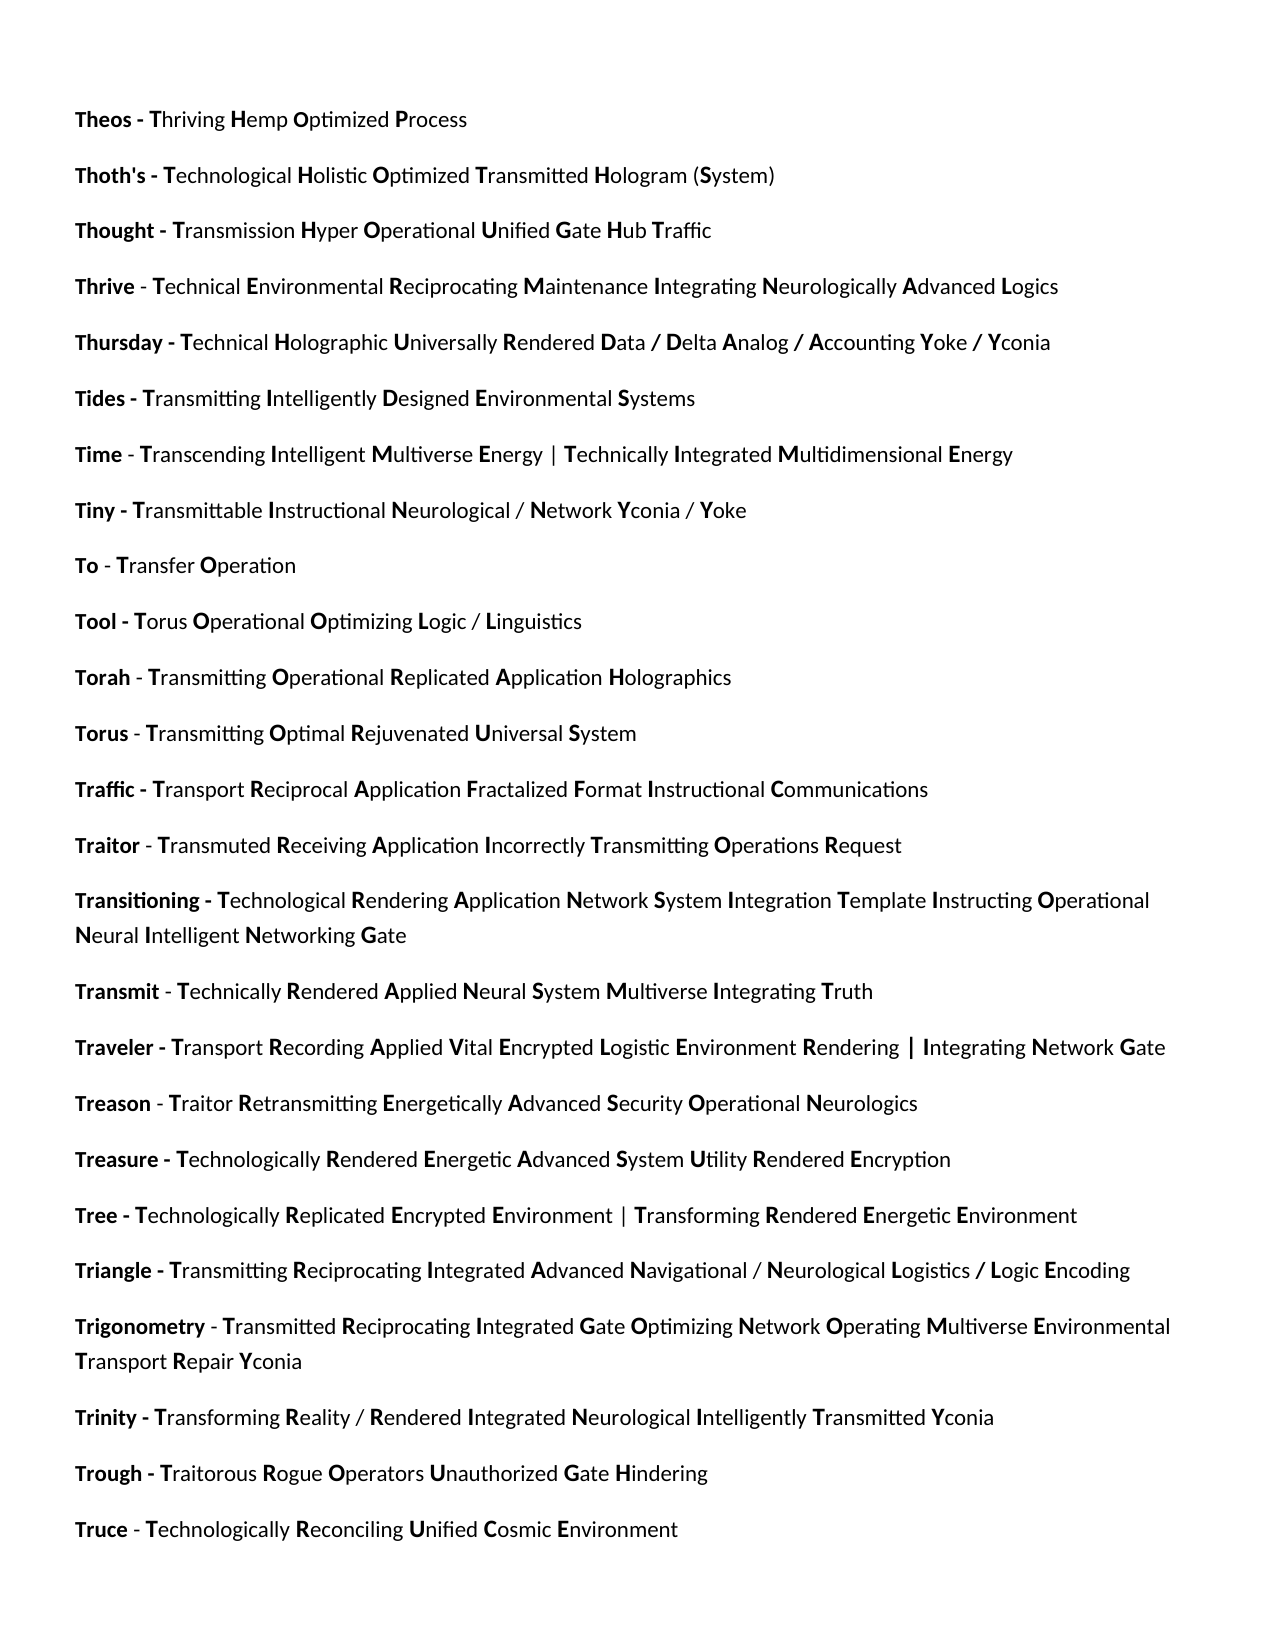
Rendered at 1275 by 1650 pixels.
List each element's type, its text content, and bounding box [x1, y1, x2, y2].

text Torus - Transmitting Optimal Rejuvenated Universal System [75, 717, 1200, 748]
text Traffic - Transport Reciprocal Application Fractalized Format Instructional Communications [75, 773, 1200, 803]
text To - Transfer Operation [75, 550, 1200, 580]
text Tree - Technologically Replicated Encrypted Environment | Transforming Rendered Energetic Environment [75, 1199, 1200, 1229]
text Tool - Torus Operational Optimizing Logic / Linguistics [75, 606, 1200, 636]
text Thrive - Technical Environmental Reciprocating Maintenance Integrating Neurologically Advanced Logics [75, 271, 1200, 301]
text Traveler - Transport Recording Applied Vital Encrypted Logistic Environment Rendering | Integrating Network Gate [75, 1031, 1200, 1062]
text Trough - Traitorous Rogue Operators Unauthorized Gate Hindering [75, 1457, 1200, 1488]
text Transmit - Technically Rendered Applied Neural System Multiverse Integrating Truth [75, 976, 1200, 1006]
text Time - Transcending Intelligent Multiverse Energy | Technically Integrated Multidimensional Energy [75, 438, 1200, 468]
text Thought - Transmission Hyper Operational Unified Gate Hub Traffic [75, 215, 1200, 245]
text Tiny - Transmittable Instructional Neurological / Network Yconia / Yoke [75, 494, 1200, 524]
text Trinity - Transforming Reality / Rendered Integrated Neurological Intelligently Transmitted Yconia [75, 1401, 1200, 1432]
text Transitioning - Technological Rendering Application Network System Integration Template Instructing Operational Neural Intelligent Networking Gate [75, 885, 1200, 950]
text Treasure - Technologically Rendered Energetic Advanced System Utility Rendered Encryption [75, 1143, 1200, 1173]
text Torah - Transmitting Operational Replicated Application Holographics [75, 661, 1200, 692]
text Thoth's - Technological Holistic Optimized Transmitted Hologram (System) [75, 159, 1200, 189]
text Trigonometry - Transmitted Reciprocating Integrated Gate Optimizing Network Operating Multiverse Environmental Transport Repair Yconia [75, 1311, 1200, 1376]
text Theos - Thriving Hemp Optimized Process [75, 103, 1200, 133]
text Tides - Transmitting Intelligently Designed Environmental Systems [75, 382, 1200, 413]
text Traitor - Transmuted Receiving Application Incorrectly Transmitting Operations Request [75, 829, 1200, 859]
text Treason - Traitor Retransmitting Energetically Advanced Security Operational Neurologics [75, 1087, 1200, 1118]
text Triangle - Transmitting Reciprocating Integrated Advanced Navigational / Neurological Logistics / Logic Encoding [75, 1255, 1200, 1285]
text Thursday - Technical Holographic Universally Rendered Data / Delta Analog / Accounting Yoke / Yconia [75, 326, 1200, 357]
text Truce - Technologically Reconciling Unified Cosmic Environment [75, 1513, 1200, 1543]
